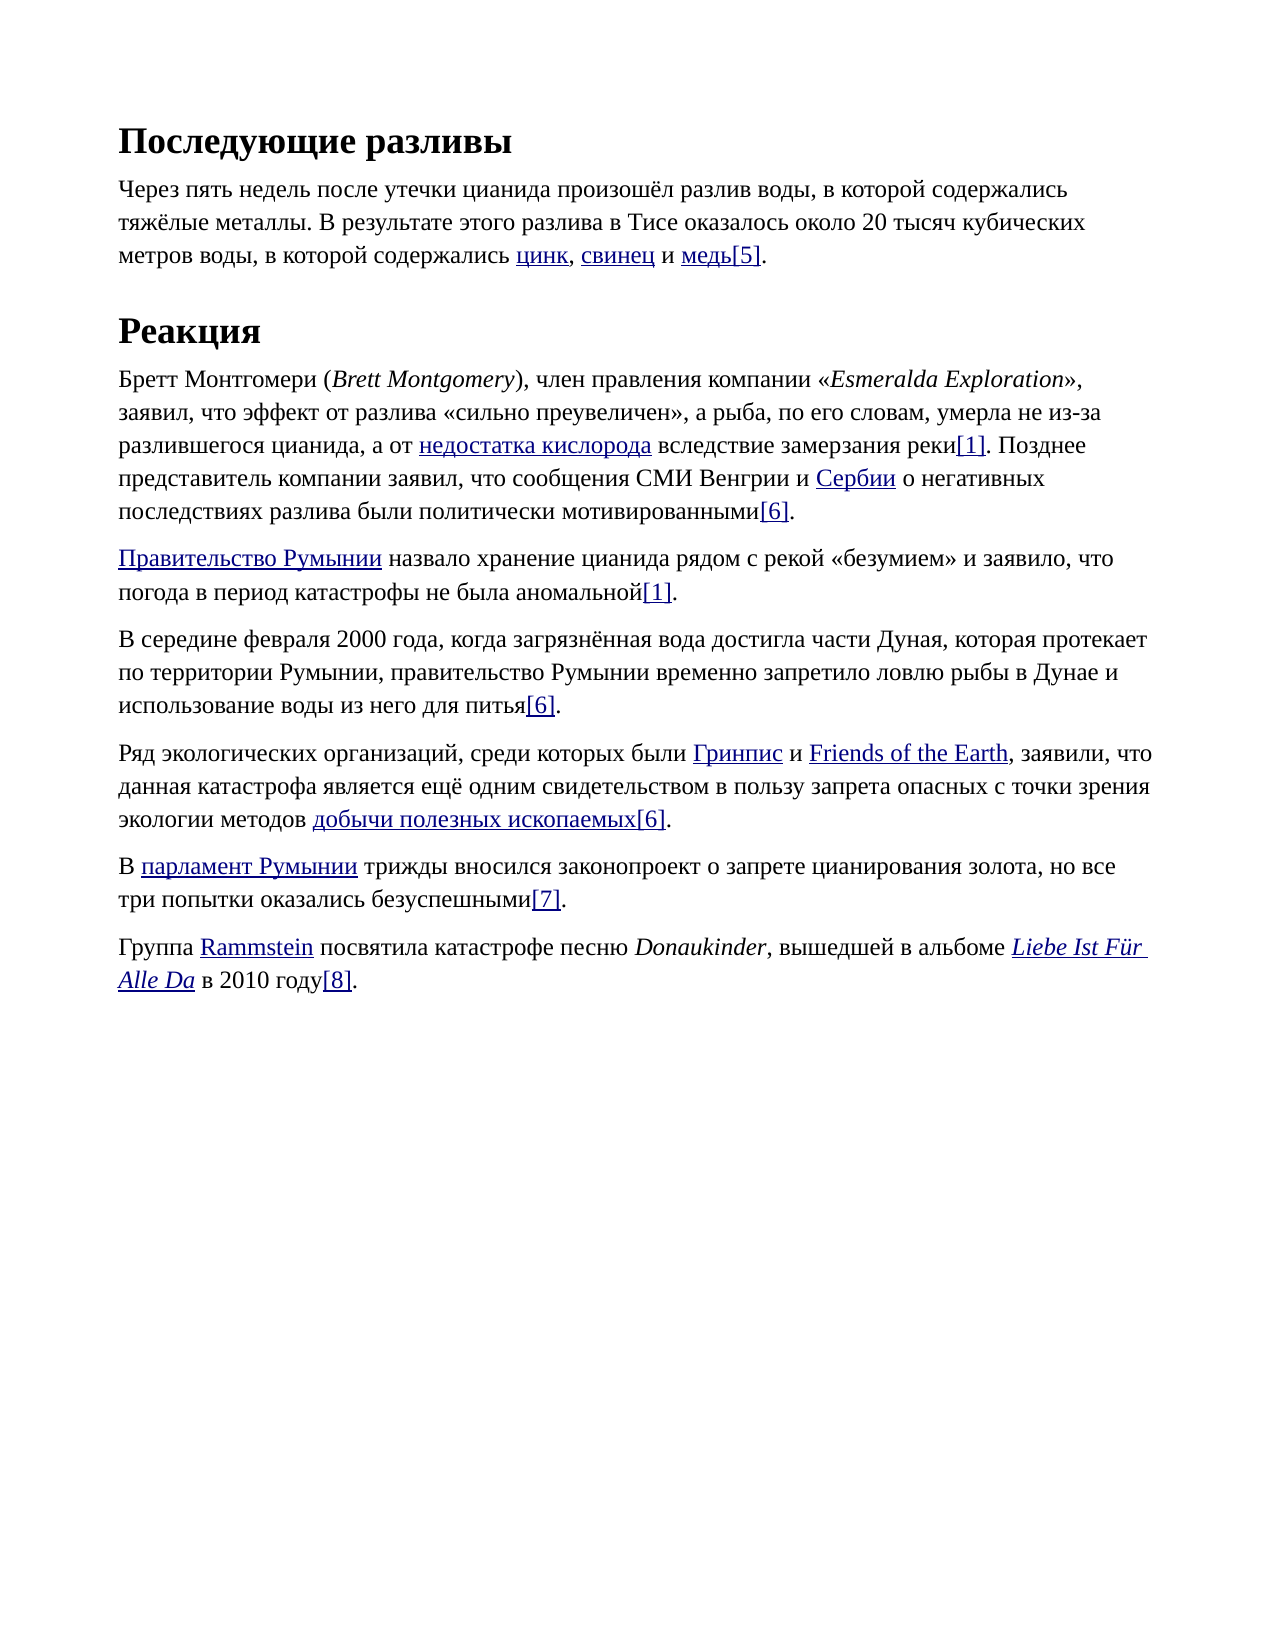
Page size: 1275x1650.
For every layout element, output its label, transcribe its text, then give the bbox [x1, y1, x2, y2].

text В парламент Румынии трижды вносился законопроект о запрете цианирования золота, но все три попытки оказались безуспешными[7]. [118, 851, 1157, 913]
subtitle Реакция [118, 308, 1157, 351]
text Правительство Румынии назвало хранение цианида рядом с рекой «безумием» и заявило, что погода в период катастрофы не была аномальной[1]. [118, 543, 1157, 605]
subtitle Последующие разливы [118, 118, 1157, 161]
text В середине февраля 2000 года, когда загрязнённая вода достигла части Дуная, которая протекает по территории Румынии, правительство Румынии временно запретило ловлю рыбы в Дунае и использование воды из него для питья[6]. [118, 624, 1157, 719]
text Группа Rammstein посвятила катастрофе песню Donaukinder, вышедшей в альбоме Liebe Ist Für Alle Da в 2010 году[8]. [118, 932, 1157, 994]
text Бретт Монтгомери (Brett Montgomery), член правления компании «Esmeralda Exploration», заявил, что эффект от разлива «сильно преувеличен», а рыба, по его словам, умерла не из-за разлившегося цианида, а от недостатка кислорода вследствие замерзания реки[1]. Позднее представитель компании заявил, что сообщения СМИ Венгрии и Сербии о негативных последствиях разлива были политически мотивированными[6]. [118, 364, 1157, 525]
text Через пять недель после утечки цианида произошёл разлив воды, в которой содержались тяжёлые металлы. В результате этого разлива в Тисе оказалось около 20 тысяч кубических метров воды, в которой содержались цинк, свинец и медь[5]. [118, 174, 1157, 268]
text Ряд экологических организаций, среди которых были Гринпис и Friends of the Earth, заявили, что данная катастрофа является ещё одним свидетельством в пользу запрета опасных с точки зрения экологии методов добычи полезных ископаемых[6]. [118, 738, 1157, 833]
